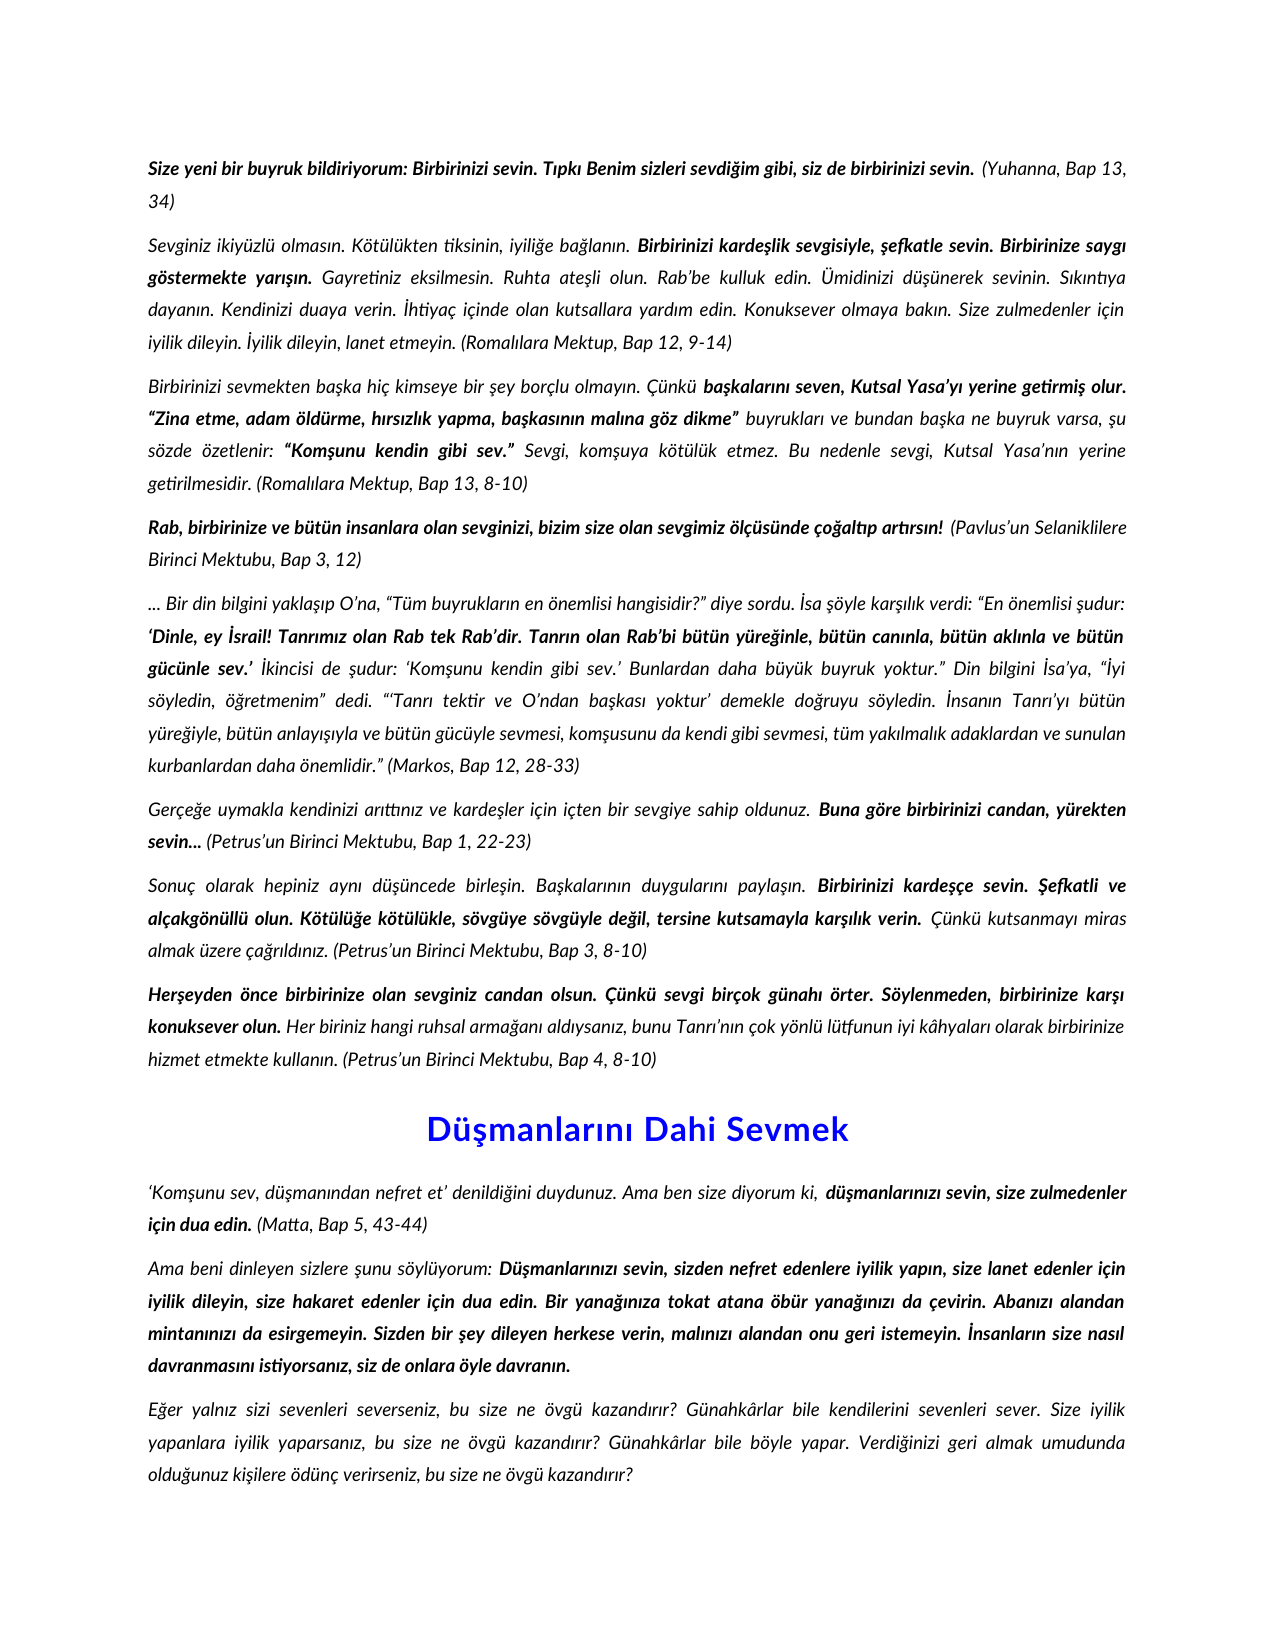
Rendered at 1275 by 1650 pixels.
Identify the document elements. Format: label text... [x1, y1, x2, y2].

text Birbirinizi sevmekten başka hiç kimseye bir şey borçlu olmayın. Çünkü başkalarını seven, Kutsal Yasa’yı yerine getirmiş olur. “Zina etme, adam öldürme, hırsızlık yapma, başkasının malına göz dikme” buyrukları ve bundan başka ne buyruk varsa, şu sözde özetlenir: “Komşunu kendin gibi sev.” Sevgi, komşuya kötülük etmez. Bu nedenle sevgi, Kutsal Yasa’nın yerine getirilmesidir. (Romalılara Mektup, Bap 13, 8-10) [148, 367, 1127, 497]
text ‘Komşunu sev, düşmanından nefret et’ denildiğini duydunuz. Ama ben size diyorum ki, düşmanlarınızı sevin, size zulmedenler için dua edin. (Matta, Bap 5, 43-44) [148, 1173, 1127, 1238]
text Düşmanlarını Dahi Sevmek [112, 1108, 1162, 1150]
text Sonuç olarak hepiniz aynı düşüncede birleşin. Başkalarının duygularını paylaşın. Birbirinizi kardeşçe sevin. Şefkatli ve alçakgönüllü olun. Kötülüğe kötülükle, sövgüye sövgüyle değil, tersine kutsamayla karşılık verin. Çünkü kutsanmayı miras almak üzere çağrıldınız. (Petrus’un Birinci Mektubu, Bap 3, 8-10) [148, 867, 1127, 964]
text Rab, birbirinize ve bütün insanlara olan sevginizi, bizim size olan sevgimiz ölçüsünde çoğaltıp artırsın! (Pavlus’un Selaniklilere Birinci Mektubu, Bap 3, 12) [148, 508, 1127, 573]
text Eğer yalnız sizi sevenleri severseniz, bu size ne övgü kazandırır? Günahkârlar bile kendilerini sevenleri sever. Size iyilik yapanlara iyilik yaparsanız, bu size ne övgü kazandırır? Günahkârlar bile böyle yapar. Verdiğinizi geri almak umudunda olduğunuz kişilere ödünç verirseniz, bu size ne övgü kazandırır? [148, 1391, 1127, 1488]
text Gerçeğe uymakla kendinizi arıttınız ve kardeşler için içten bir sevgiye sahip oldunuz. Buna göre birbirinizi candan, yürekten sevin... (Petrus’un Birinci Mektubu, Bap 1, 22-23) [148, 791, 1127, 855]
text Sevginiz ikiyüzlü olmasın. Kötülükten tiksinin, iyiliğe bağlanın. Birbirinizi kardeşlik sevgisiyle, şefkatle sevin. Birbirinize saygı göstermekte yarışın. Gayretiniz eksilmesin. Ruhta ateşli olun. Rab’be kulluk edin. Ümidinizi düşünerek sevinin. Sıkıntıya dayanın. Kendinizi duaya verin. İhtiyaç içinde olan kutsallara yardım edin. Konuksever olmaya bakın. Size zulmedenler için iyilik dileyin. İyilik dileyin, lanet etmeyin. (Romalılara Mektup, Bap 12, 9-14) [148, 226, 1127, 356]
text Herşeyden önce birbirinize olan sevginiz candan olsun. Çünkü sevgi birçok günahı örter. Söylenmeden, birbirinize karşı konuksever olun. Her biriniz hangi ruhsal armağanı aldıysanız, bunu Tanrı’nın çok yönlü lütfunun iyi kâhyaları olarak birbirinize hizmet etmekte kullanın. (Petrus’un Birinci Mektubu, Bap 4, 8-10) [148, 976, 1127, 1073]
text ... Bir din bilgini yaklaşıp O’na, “Tüm buyrukların en önemlisi hangisidir?” diye sordu. İsa şöyle karşılık verdi: “En önemlisi şudur: ‘Dinle, ey İsrail! Tanrımız olan Rab tek Rab’dir. Tanrın olan Rab’bi bütün yüreğinle, bütün canınla, bütün aklınla ve bütün gücünle sev.’ İkincisi de şudur: ‘Komşunu kendin gibi sev.’ Bunlardan daha büyük buyruk yoktur.” Din bilgini İsa’ya, “İyi söyledin, öğretmenim” dedi. “‘Tanrı tektir ve O’ndan başkası yoktur’ demekle doğruyu söyledin. İnsanın Tanrı’yı bütün yüreğiyle, bütün anlayışıyla ve bütün gücüyle sevmesi, komşusunu da kendi gibi sevmesi, tüm yakılmalık adaklardan ve sunulan kurbanlardan daha önemlidir.” (Markos, Bap 12, 28-33) [148, 585, 1127, 779]
text Size yeni bir buyruk bildiriyorum: Birbirinizi sevin. Tıpkı Benim sizleri sevdiğim gibi, siz de birbirinizi sevin. (Yuhanna, Bap 13, 34) [148, 150, 1127, 214]
text Ama beni dinleyen sizlere şunu söylüyorum: Düşmanlarınızı sevin, sizden nefret edenlere iyilik yapın, size lanet edenler için iyilik dileyin, size hakaret edenler için dua edin. Bir yanağınıza tokat atana öbür yanağınızı da çevirin. Abanızı alandan mintanınızı da esirgemeyin. Sizden bir şey dileyen herkese verin, malınızı alandan onu geri istemeyin. İnsanların size nasıl davranmasını istiyorsanız, siz de onlara öyle davranın. [148, 1250, 1127, 1379]
